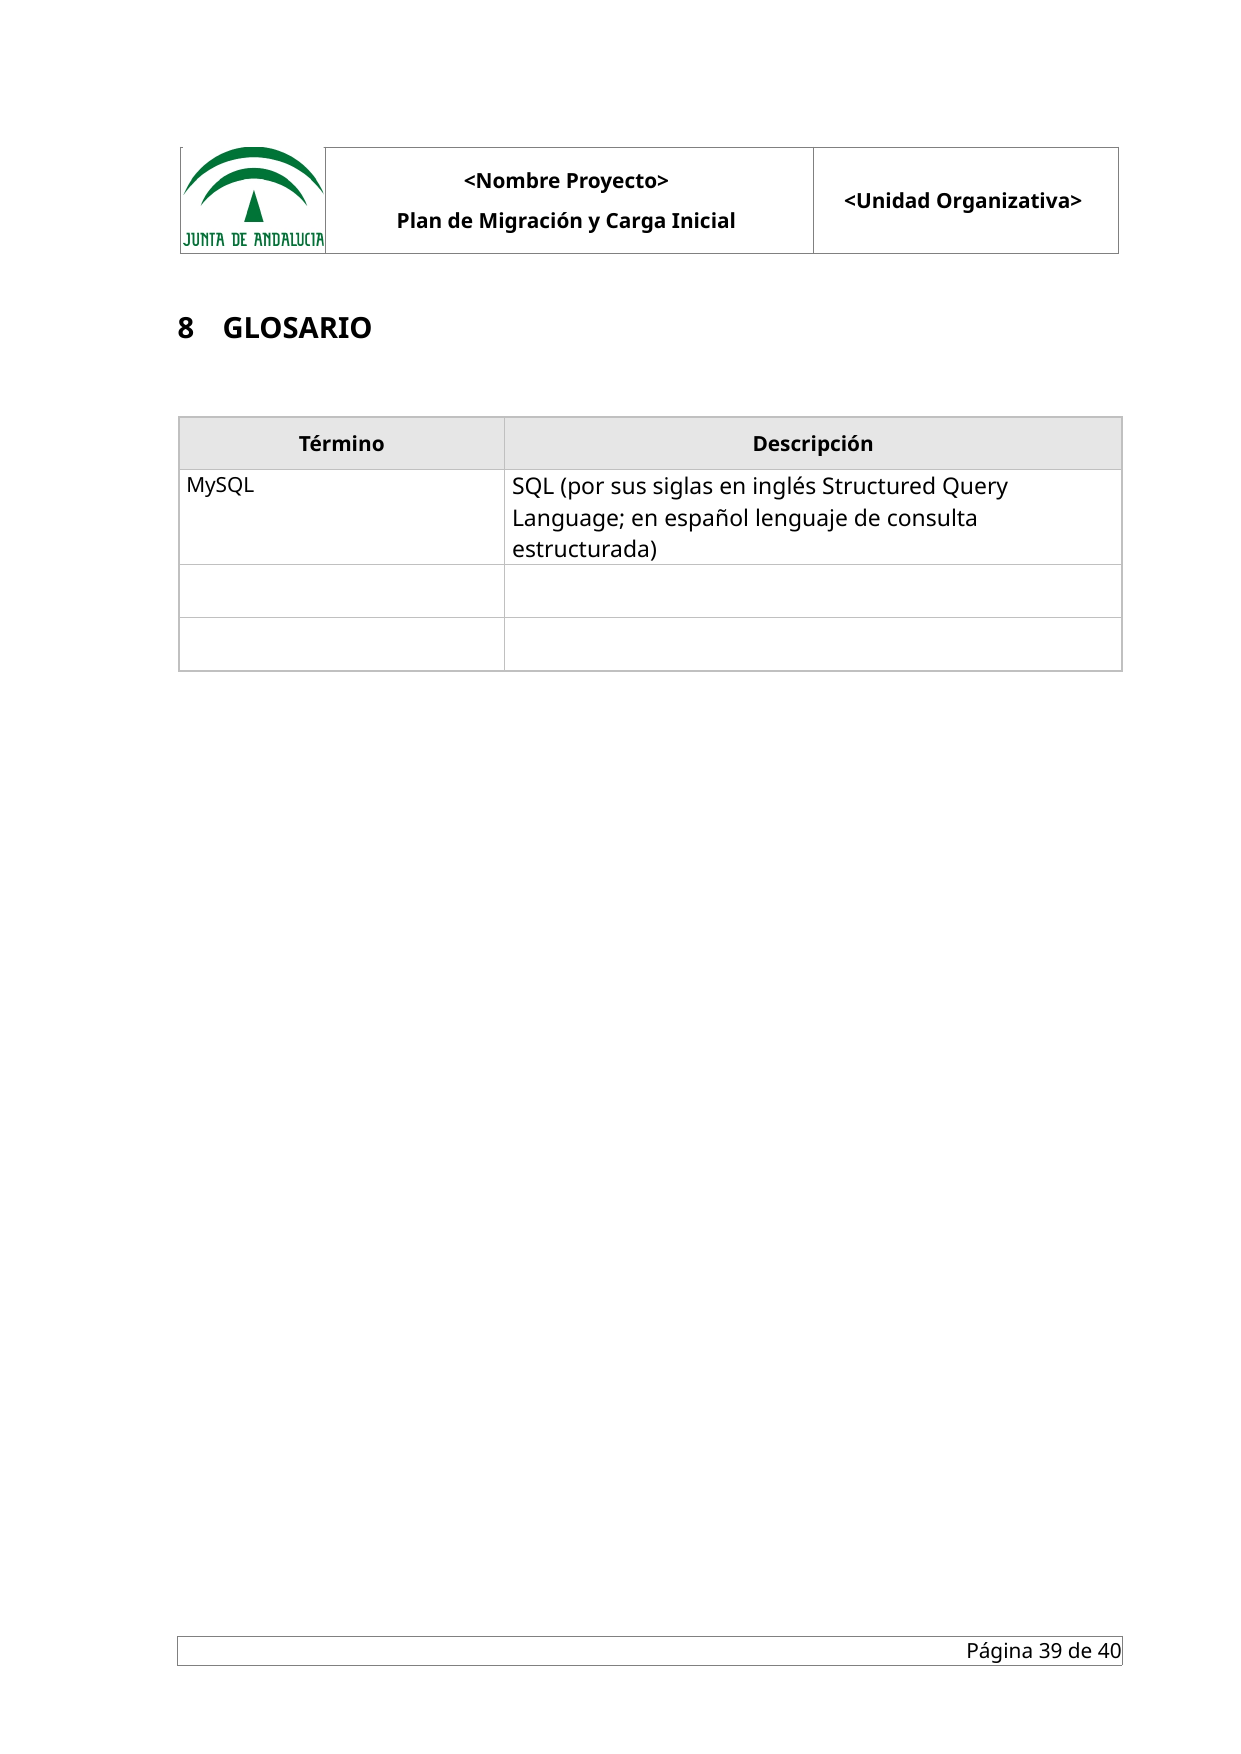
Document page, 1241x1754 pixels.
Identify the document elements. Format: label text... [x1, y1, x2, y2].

table_header Descripción [505, 418, 1121, 469]
table_header Término [180, 418, 504, 469]
table_cell [505, 618, 1121, 670]
table_cell [505, 565, 1121, 617]
table_cell [180, 618, 504, 670]
table_cell [180, 565, 504, 617]
table_cell MySQL [180, 470, 504, 564]
table_cell SQL (por sus siglas en inglés Structured Query Language; en español lenguaje de consulta estructurada) [505, 470, 1121, 564]
subtitle GLOSARIO [177, 307, 1122, 347]
